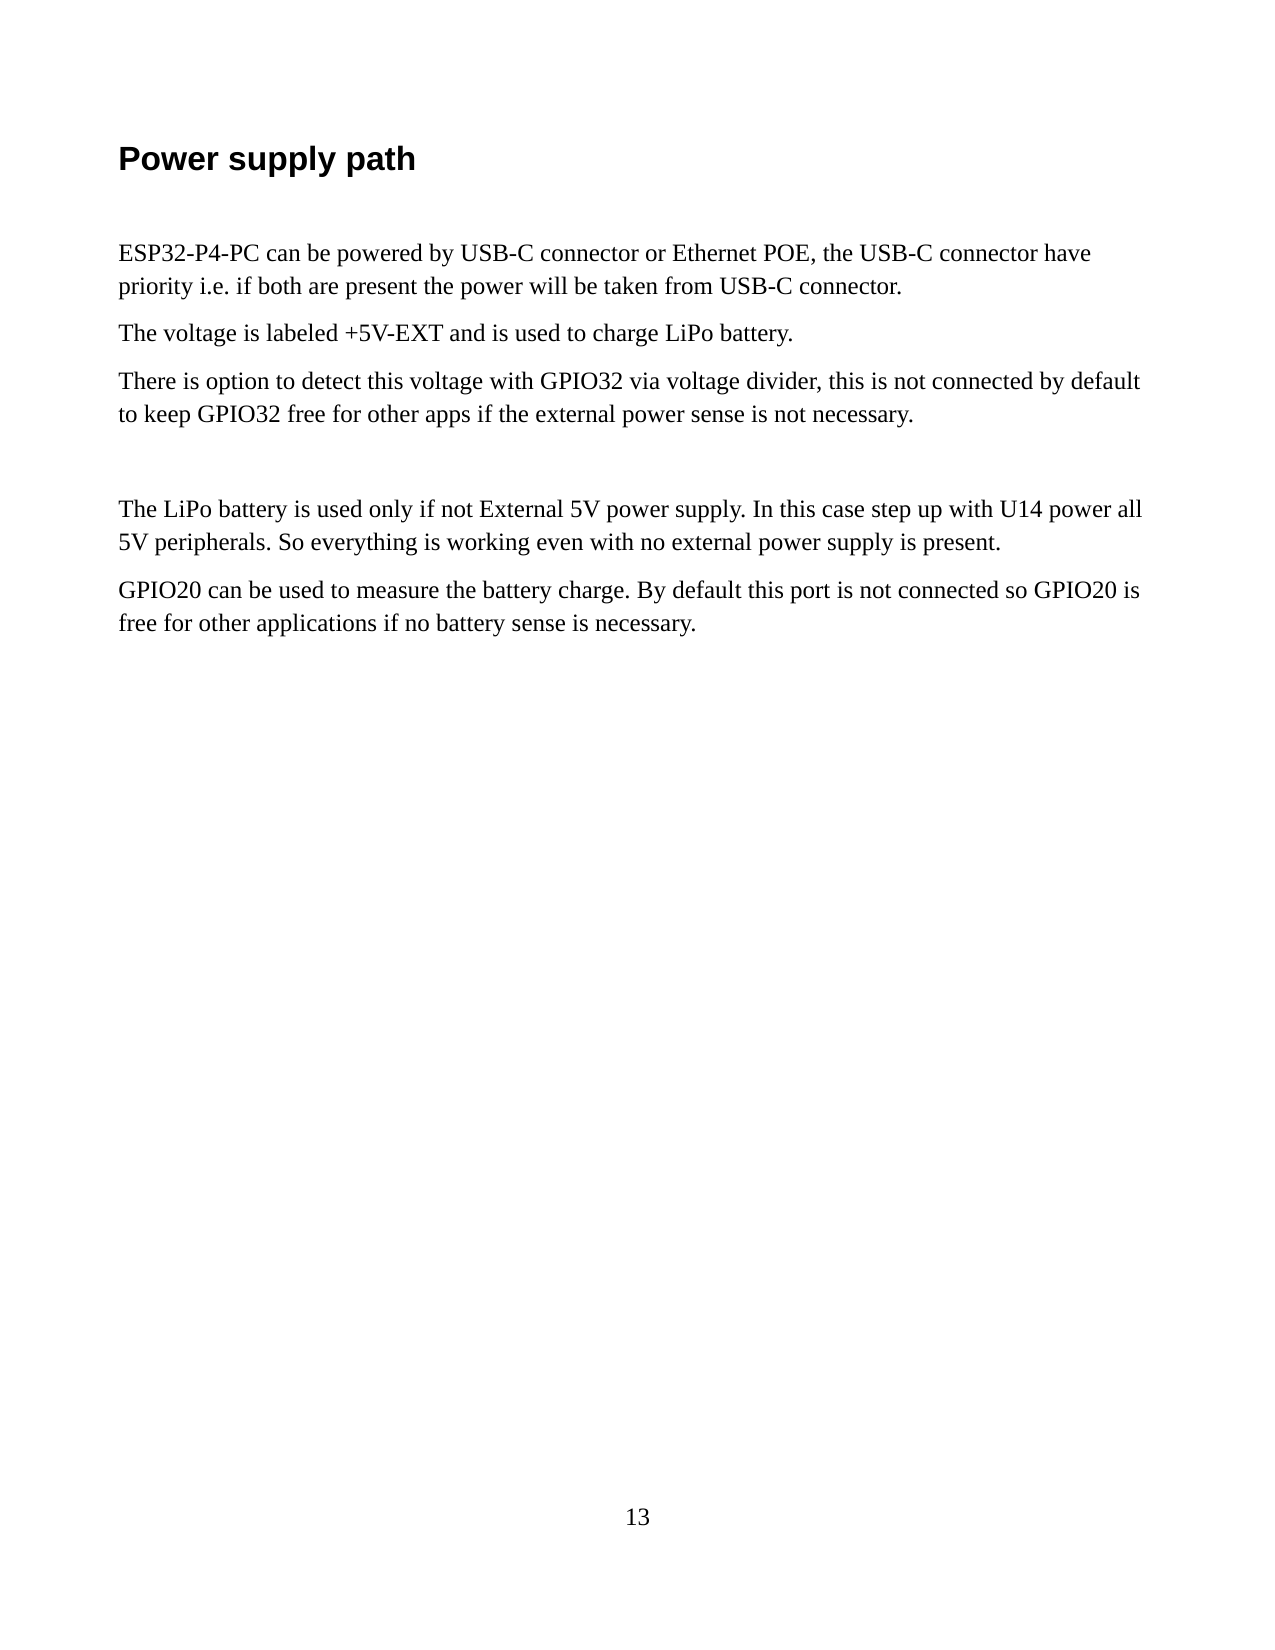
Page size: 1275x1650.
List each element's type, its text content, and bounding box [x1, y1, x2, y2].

text There is option to detect this voltage with GPIO32 via voltage divider, this is not connected by default to keep GPIO32 free for other apps if the external power sense is not necessary. [118, 366, 1157, 428]
text GPIO20 can be used to measure the battery charge. By default this port is not connected so GPIO20 is free for other applications if no battery sense is necessary. [118, 575, 1157, 637]
text The LiPo battery is used only if not External 5V power supply. In this case step up with U14 power all 5V peripherals. So everything is working even with no external power supply is present. [118, 494, 1157, 556]
text The voltage is labeled +5V-EXT and is used to charge LiPo battery. [118, 318, 1157, 347]
subtitle Power supply path [118, 139, 1157, 178]
text ESP32-P4-PC can be powered by USB-C connector or Ethernet POE, the USB-C connector have priority i.e. if both are present the power will be taken from USB-C connector. [118, 238, 1157, 299]
